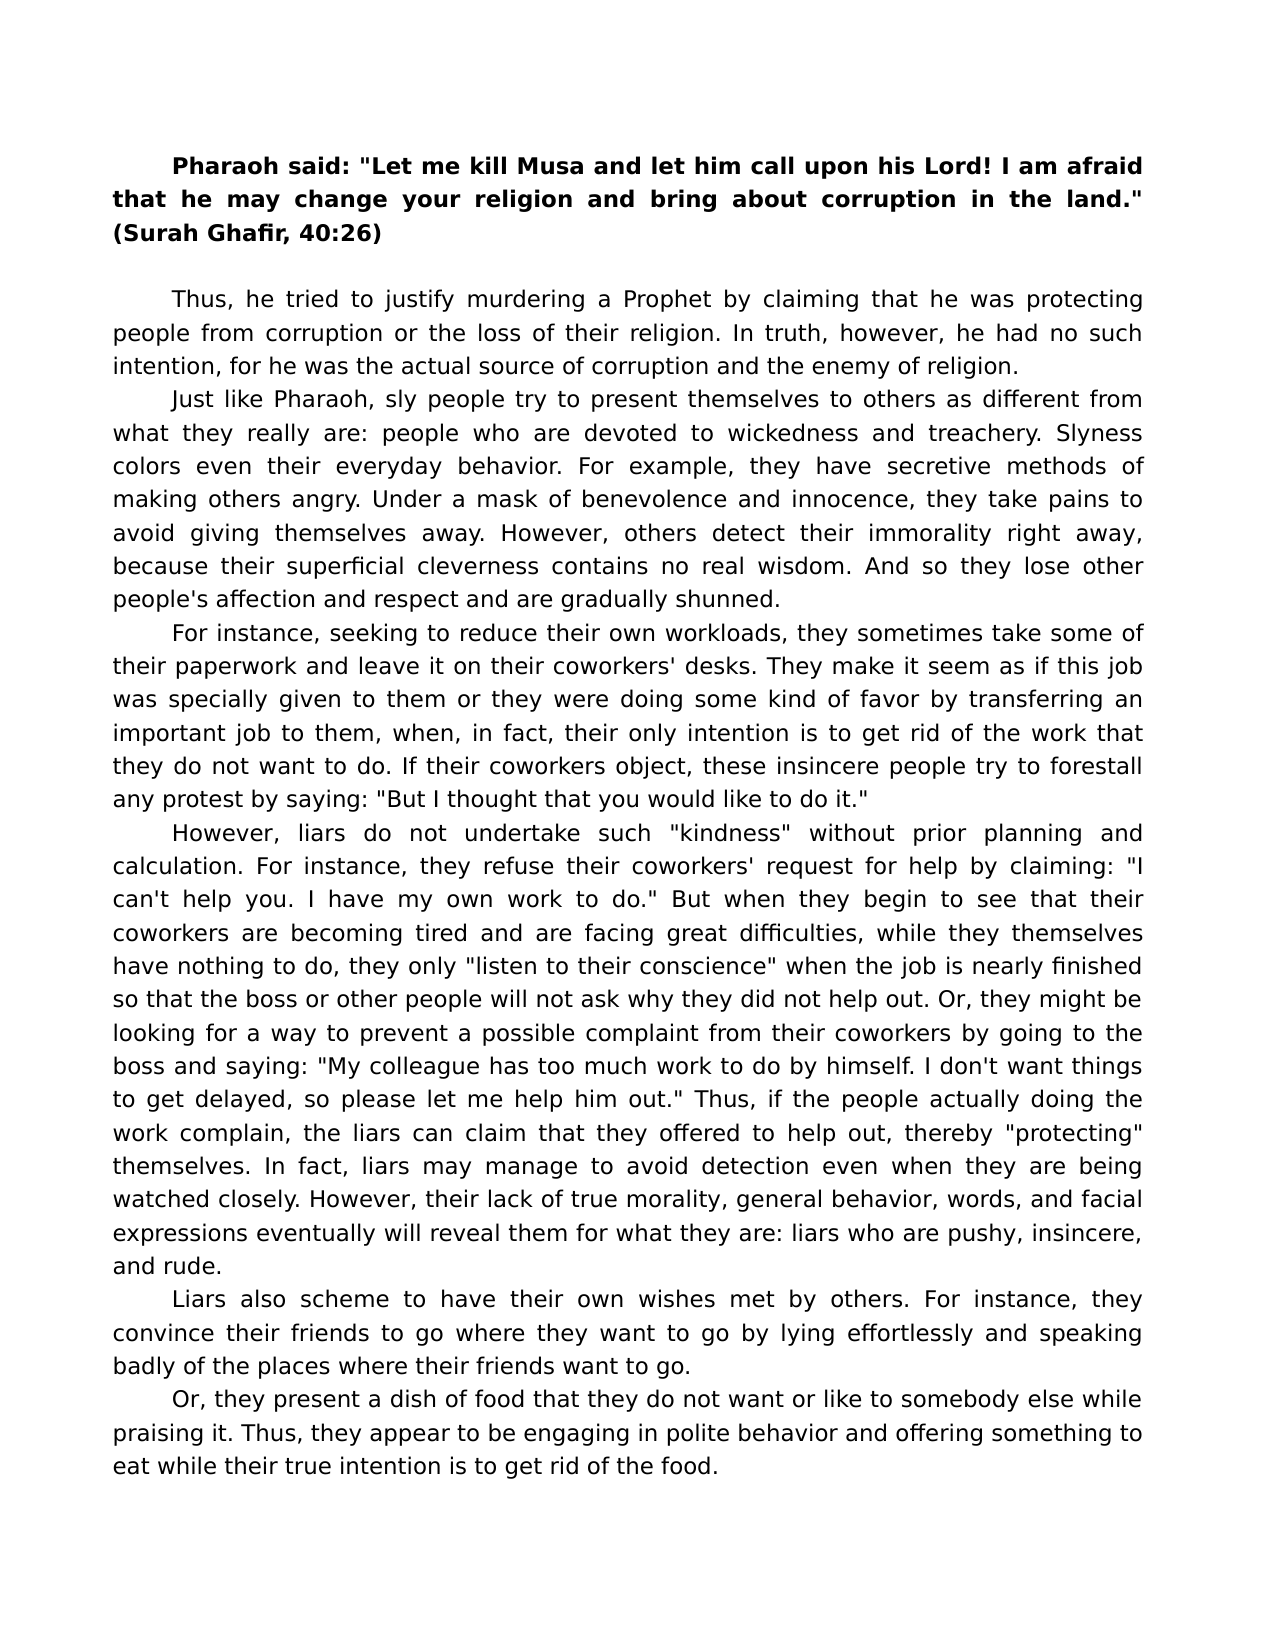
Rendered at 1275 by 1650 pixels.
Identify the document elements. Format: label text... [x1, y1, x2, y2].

text However, liars do not undertake such "kindness" without prior planning and calculation. For instance, they refuse their coworkers' request for help by claiming: "I can't help you. I have my own work to do." But when they begin to see that their coworkers are becoming tired and are facing great difficulties, while they themselves have nothing to do, they only "listen to their conscience" when the job is nearly finished so that the boss or other people will not ask why they did not help out. Or, they might be looking for a way to prevent a possible complaint from their coworkers by going to the boss and saying: "My colleague has too much work to do by himself. I don't want things to get delayed, so please let me help him out." Thus, if the people actually doing the work complain, the liars can claim that they offered to help out, thereby "protecting" themselves. In fact, liars may manage to avoid detection even when they are being watched closely. However, their lack of true morality, general behavior, words, and facial expressions eventually will reveal them for what they are: liars who are pushy, insincere, and rude. [112, 814, 1145, 1281]
text For instance, seeking to reduce their own workloads, they sometimes take some of their paperwork and leave it on their coworkers' desks. They make it seem as if this job was specially given to them or they were doing some kind of favor by transferring an important job to them, when, in fact, their only intention is to get rid of the work that they do not want to do. If their coworkers object, these insincere people try to forestall any protest by saying: "But I thought that you would like to do it." [112, 614, 1145, 814]
text Liars also scheme to have their own wishes met by others. For instance, they convince their friends to go where they want to go by lying effortlessly and speaking badly of the places where their friends want to go. [112, 1281, 1145, 1381]
text Or, they present a dish of food that they do not want or like to somebody else while praising it. Thus, they appear to be engaging in polite behavior and offering something to eat while their true intention is to get rid of the food. [112, 1381, 1145, 1481]
text Pharaoh said: "Let me kill Musa and let him call upon his Lord! I am afraid that he may change your religion and bring about corruption in the land." (Surah Ghafir, 40:26) [112, 148, 1145, 248]
text Just like Pharaoh, sly people try to present themselves to others as different from what they really are: people who are devoted to wickedness and treachery. Slyness colors even their everyday behavior. For example, they have secretive methods of making others angry. Under a mask of benevolence and innocence, they take pains to avoid giving themselves away. However, others detect their immorality right away, because their superficial cleverness contains no real wisdom. And so they lose other people's affection and respect and are gradually shunned. [112, 381, 1145, 614]
text Thus, he tried to justify murdering a Prophet by claiming that he was protecting people from corruption or the loss of their religion. In truth, however, he had no such intention, for he was the actual source of corruption and the enemy of religion. [112, 281, 1145, 381]
